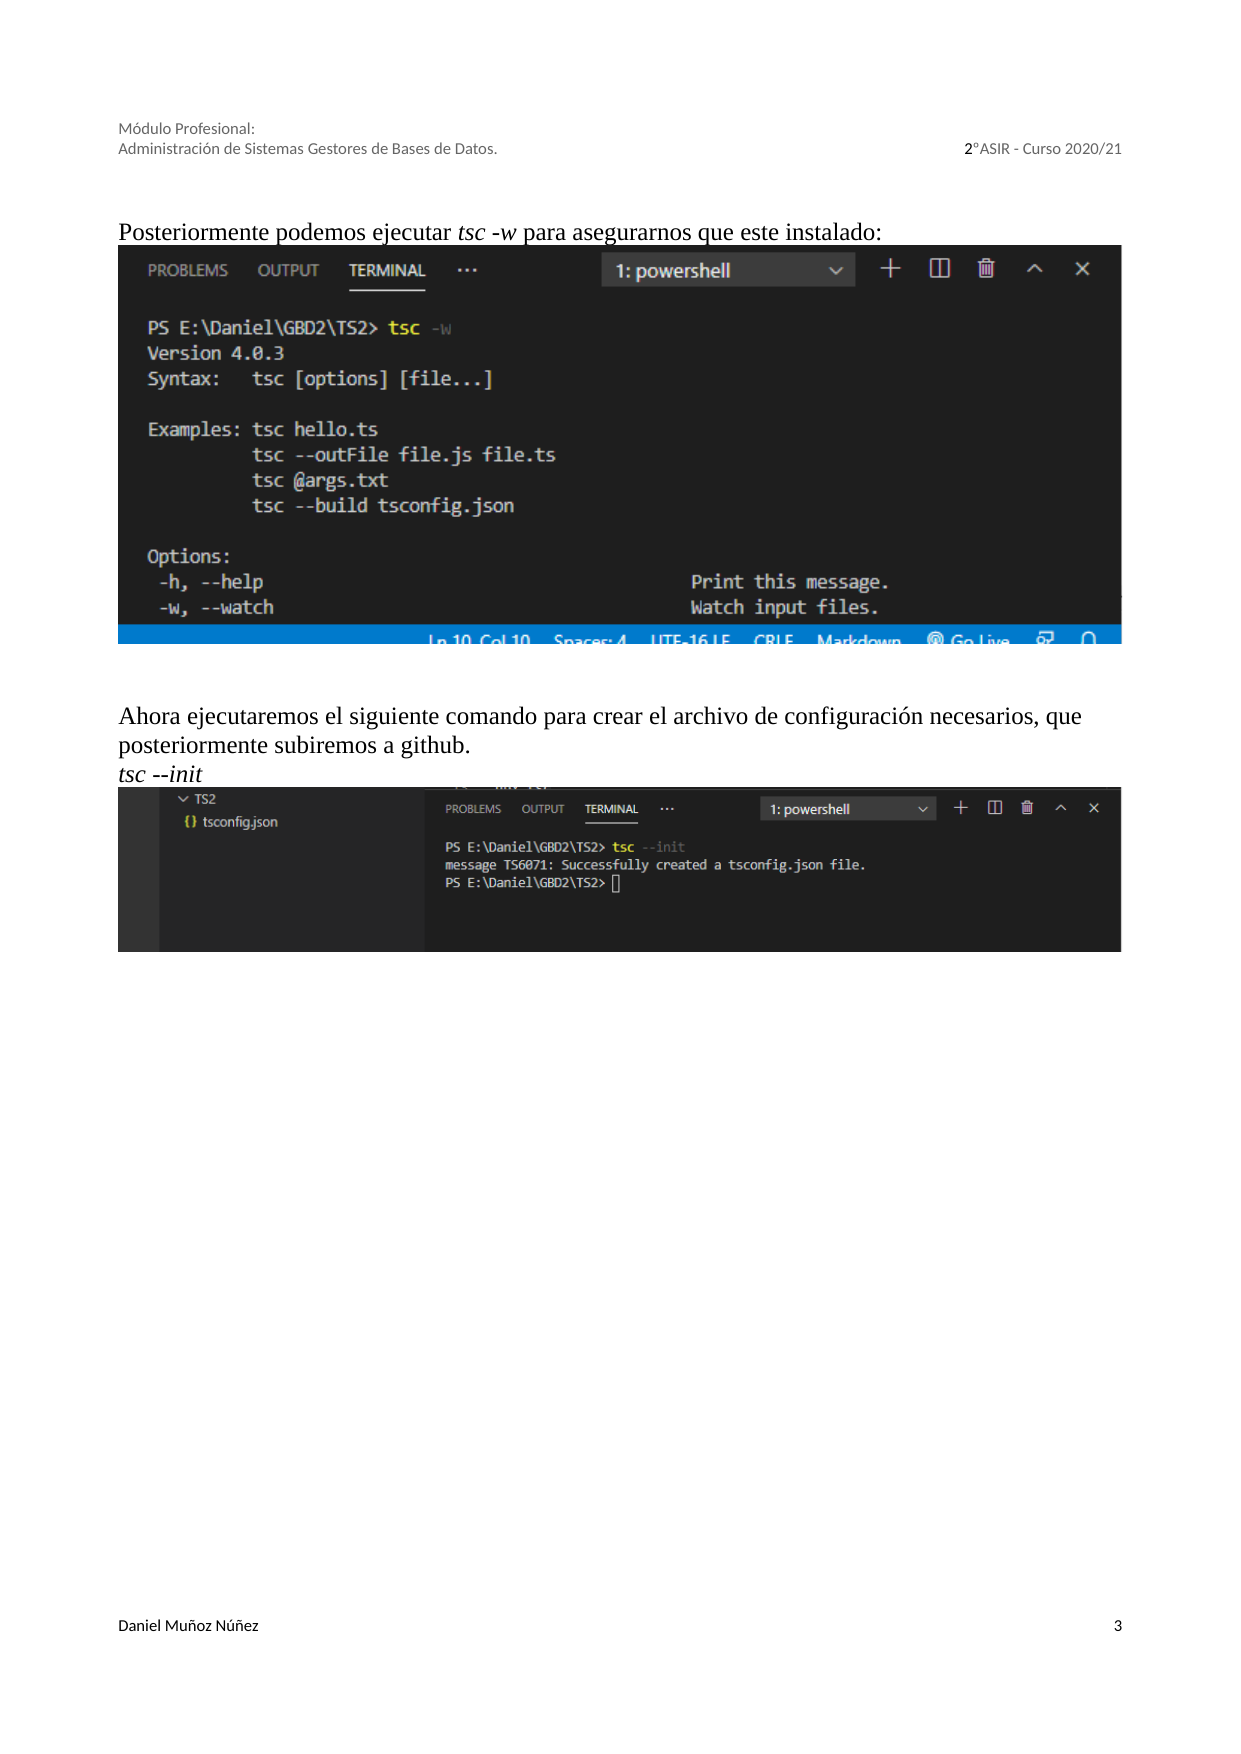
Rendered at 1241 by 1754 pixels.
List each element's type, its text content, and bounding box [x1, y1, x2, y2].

picture [118, 245, 1123, 644]
text Ahora ejecutaremos el siguiente comando para crear el archivo de configuración necesarios, que posteriormente subiremos a github. [118, 701, 1122, 759]
picture [118, 787, 1123, 952]
text tsc --init [118, 759, 1122, 787]
text Posteriormente podemos ejecutar tsc -w para asegurarnos que este instalado: [118, 217, 1122, 245]
